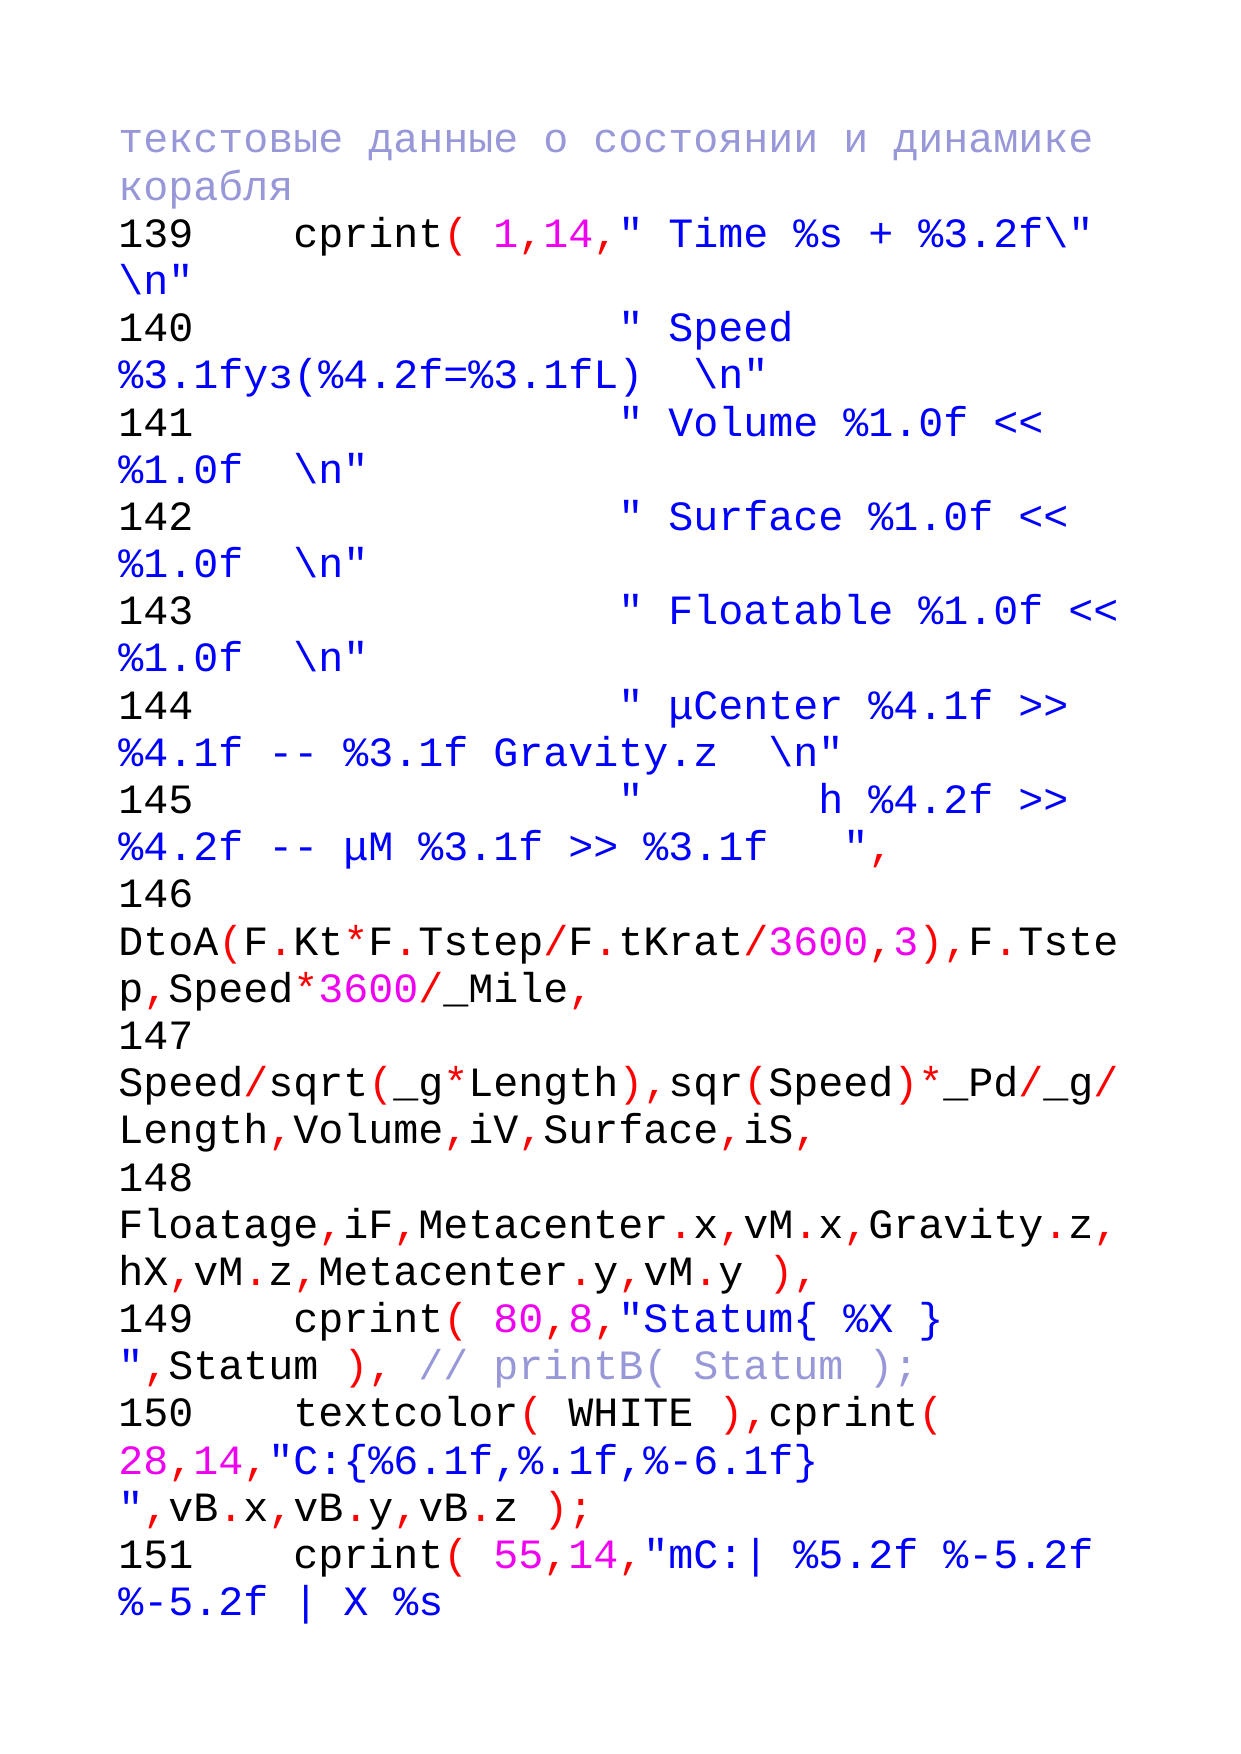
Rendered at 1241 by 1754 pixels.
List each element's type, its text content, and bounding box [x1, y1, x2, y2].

subtitle 140 " Speed %3.1fуз(%4.2f=%3.1fL) \n" [118, 307, 1122, 401]
subtitle 147 Speed/sqrt(_g*Length),sqr(Speed)*_Pd/_g/Length,Volume,iV,Surface,iS, [118, 1015, 1122, 1156]
subtitle 146 DtoA(F.Kt*F.Tstep/F.tKrat/3600,3),F.Tstep,Speed*3600/_Mile, [118, 873, 1122, 1015]
subtitle 149 cprint( 80,8,"Statum{ %X } ",Statum ), // printB( Statum ); [118, 1298, 293, 1392]
subtitle 138 textcolor( YELLOW ), // текстовые данные о состоянии и динамике корабля [118, 118, 1122, 212]
subtitle 144 " μCenter %4.1f >> %4.1f -- %3.1f Gravity.z \n" [118, 684, 1122, 779]
subtitle 139 cprint( 1,14," Time %s + %3.2f\" \n" [118, 212, 1122, 307]
subtitle 149 cprint( 80,8,"Statum{ %X } ",Statum ), // printB( Statum ); [343, 1298, 1122, 1392]
subtitle 151 cprint( 55,14,"mC:| %5.2f %-5.2f %-5.2f | X %s [118, 1534, 1122, 1628]
subtitle 148 Floatage,iF,Metacenter.x,vM.x,Gravity.z,hX,vM.z,Metacenter.y,vM.y ), [118, 1156, 1122, 1298]
subtitle 145 " h %4.2f >> %4.2f -- μM %3.1f >> %3.1f ", [118, 779, 1122, 873]
subtitle 142 " Surface %1.0f << %1.0f \n" [118, 496, 1122, 590]
subtitle 141 " Volume %1.0f << %1.0f \n" [118, 401, 1122, 496]
subtitle 150 textcolor( WHITE ),cprint( 28,14,"C:{%6.1f,%.1f,%-6.1f} ",vB.x,vB.y,vB.z ); [118, 1392, 1122, 1534]
subtitle 143 " Floatable %1.0f << %1.0f \n" [118, 590, 1122, 684]
